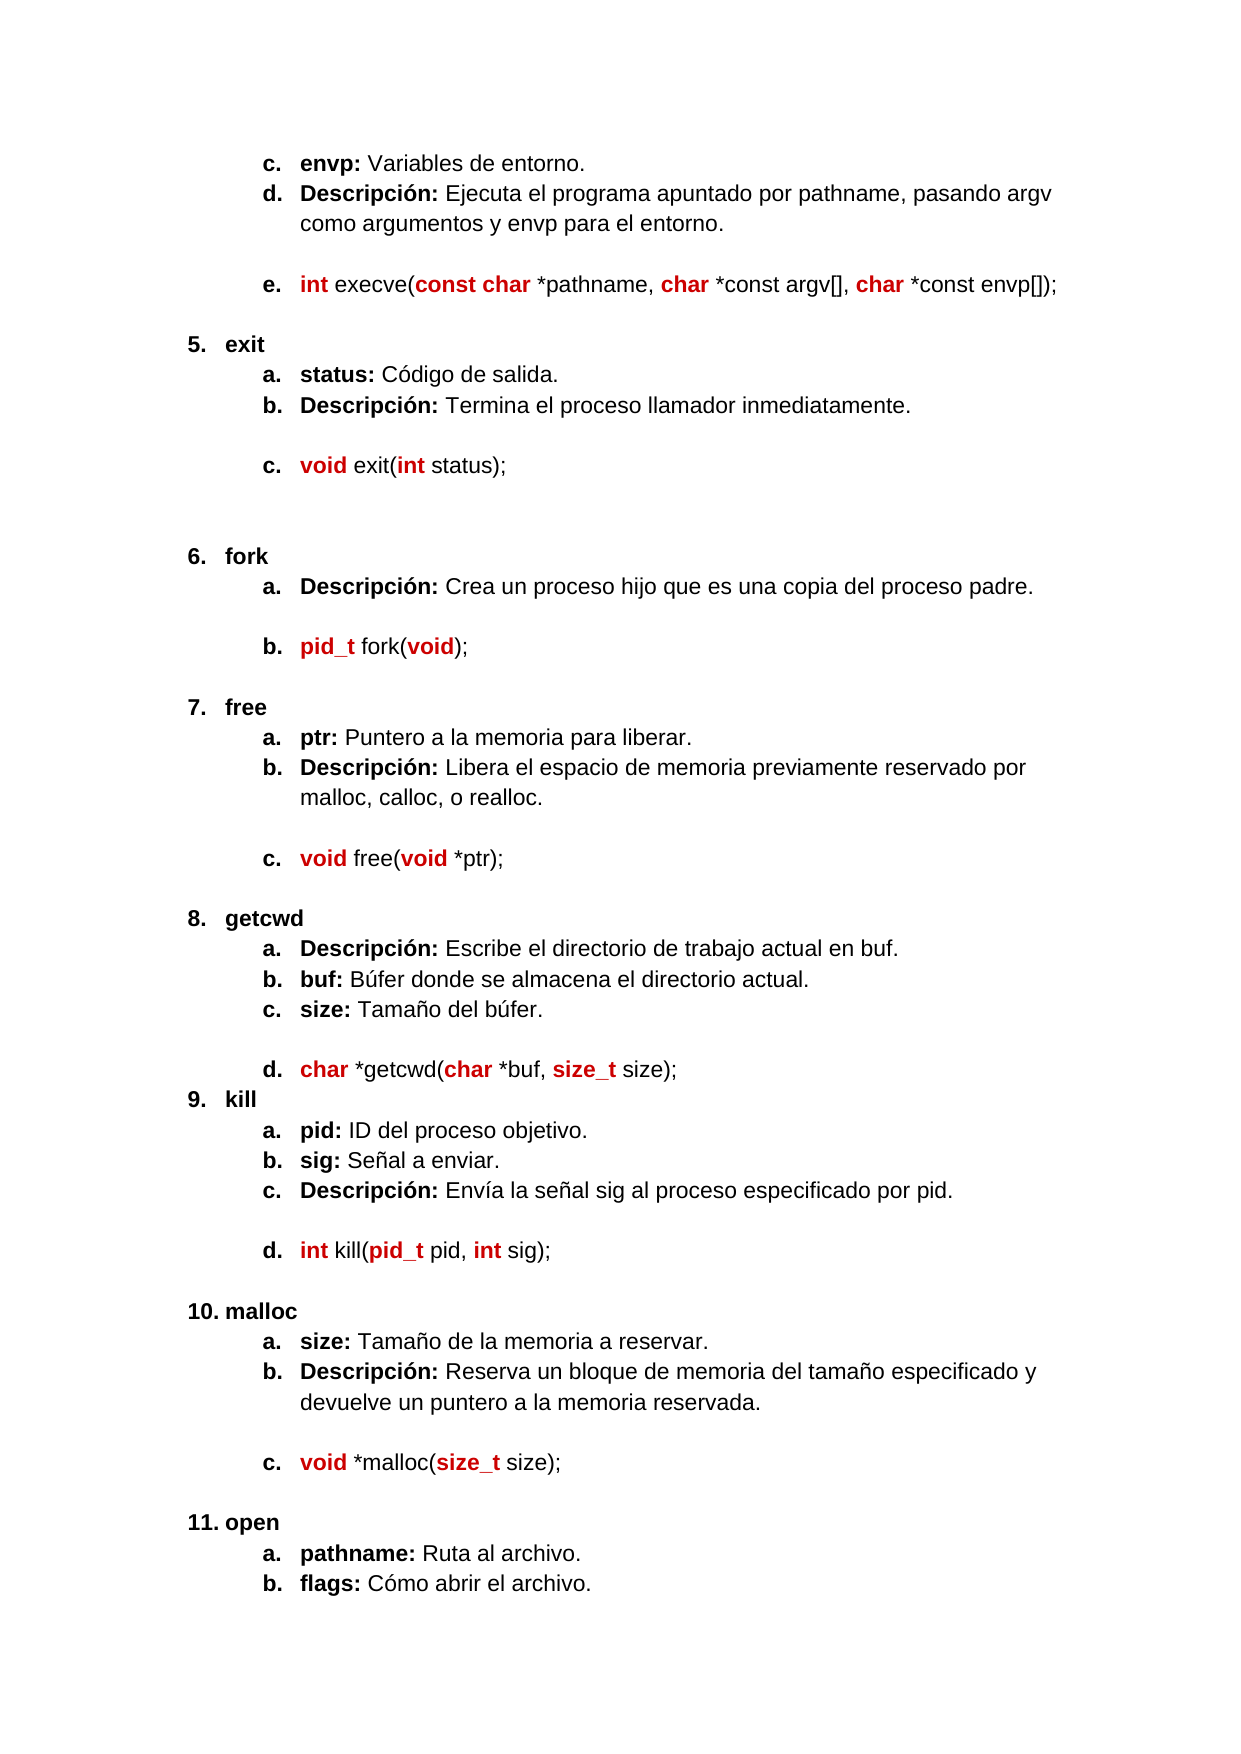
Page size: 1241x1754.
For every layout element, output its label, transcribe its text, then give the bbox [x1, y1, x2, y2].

list char *getcwd(char *buf, size_t size); [262, 1056, 1090, 1083]
list Descripción: Crea un proceso hijo que es una copia del proceso padre. [262, 573, 1090, 599]
list Descripción: Envía la señal sig al proceso especificado por pid. [262, 1177, 1090, 1203]
list exit [187, 331, 1090, 358]
list buf: Búfer donde se almacena el directorio actual. [262, 966, 1090, 992]
list ptr: Puntero a la memoria para liberar. [262, 724, 1090, 750]
list pid_t fork(void); [262, 633, 1090, 660]
list getcwd [187, 905, 1090, 932]
list envp: Variables de entorno. [262, 150, 1090, 176]
list void exit(int status); [262, 452, 1090, 478]
list pid: ID del proceso objetivo. [262, 1117, 1090, 1143]
list flags: Cómo abrir el archivo. [262, 1570, 1090, 1596]
list Descripción: Termina el proceso llamador inmediatamente. [262, 392, 1090, 418]
list pathname: Ruta al archivo. [262, 1539, 1090, 1566]
list open [187, 1509, 1090, 1536]
list Descripción: Libera el espacio de memoria previamente reservado por malloc, calloc, o realloc. [262, 754, 1090, 811]
list int execve(const char *pathname, char *const argv[], char *const envp[]); [262, 271, 1090, 297]
list void free(void *ptr); [262, 845, 1090, 871]
list void *malloc(size_t size); [262, 1449, 1090, 1475]
list size: Tamaño del búfer. [262, 996, 1090, 1022]
list size: Tamaño de la memoria a reservar. [262, 1328, 1090, 1354]
list sig: Señal a enviar. [262, 1147, 1090, 1173]
list int kill(pid_t pid, int sig); [262, 1237, 1090, 1264]
list Descripción: Ejecuta el programa apuntado por pathname, pasando argv como argumentos y envp para el entorno. [262, 180, 1090, 237]
list free [187, 694, 1090, 720]
list malloc [187, 1298, 1090, 1324]
list fork [187, 543, 1090, 569]
list status: Código de salida. [262, 361, 1090, 388]
list kill [187, 1086, 1090, 1113]
list Descripción: Reserva un bloque de memoria del tamaño especificado y devuelve un puntero a la memoria reservada. [262, 1358, 1090, 1415]
list Descripción: Escribe el directorio de trabajo actual en buf. [262, 935, 1090, 962]
